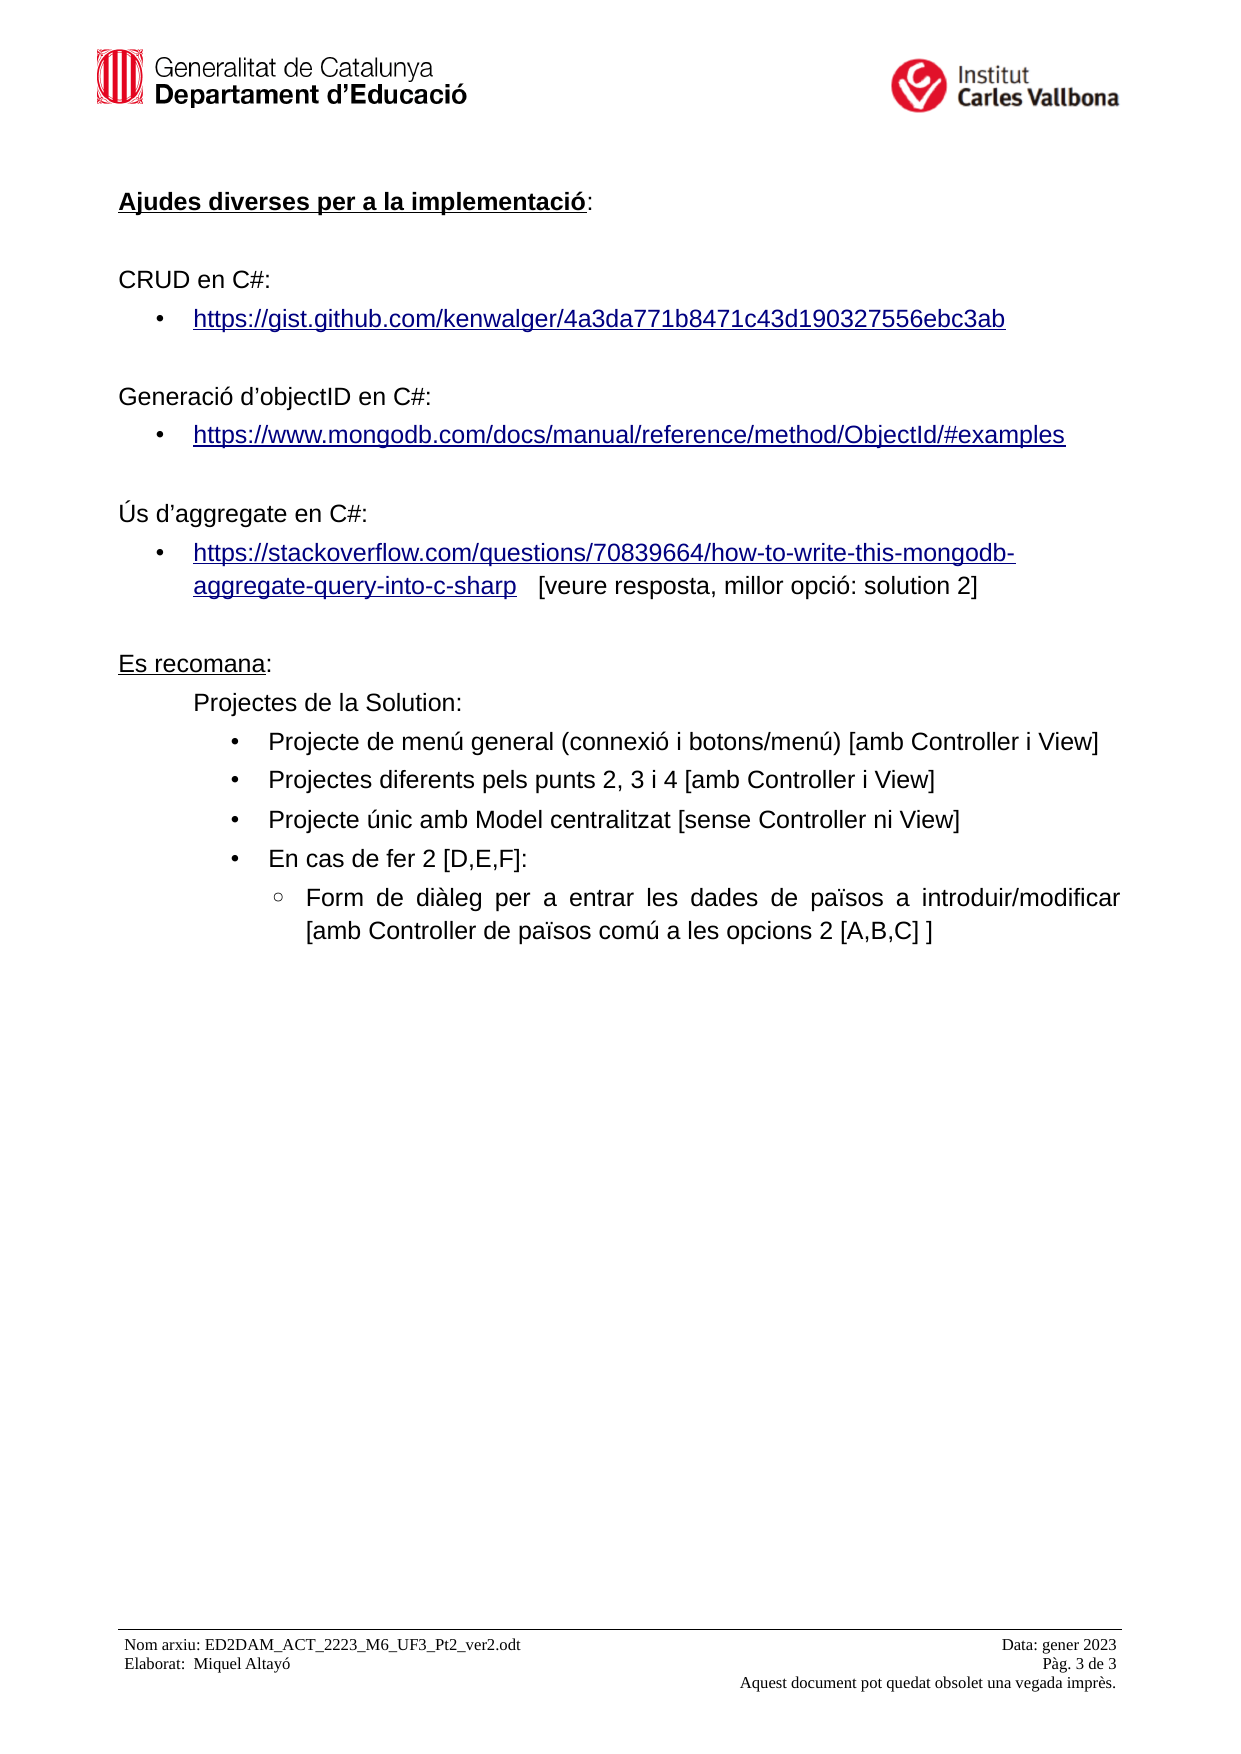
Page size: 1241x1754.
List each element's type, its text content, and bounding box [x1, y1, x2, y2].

list Projectes diferents pels punts 2, 3 i 4 [amb Controller i View] [231, 766, 1122, 794]
text Es recomana: [118, 648, 1122, 677]
text Ajudes diverses per a la implementació: [118, 187, 1122, 215]
list Projecte de menú general (connexió i botons/menú) [amb Controller i View] [231, 726, 1122, 755]
picture [97, 48, 494, 111]
list En cas de fer 2 [D,E,F]: [231, 844, 1122, 872]
list https://stackoverflow.com/questions/70839664/how-to-write-this-mongodb-aggregate-query-into-c-sharp [veure resposta, millor opció: solution 2] [156, 537, 1122, 599]
picture [889, 55, 1130, 115]
text Projectes de la Solution: [118, 687, 1122, 716]
text Ús d’aggregate en C#: [118, 498, 1122, 527]
list Projecte únic amb Model centralitzat [sense Controller ni View] [231, 804, 1122, 833]
list https://gist.github.com/kenwalger/4a3da771b8471c43d190327556ebc3ab [156, 303, 1122, 332]
list Form de diàleg per a entrar les dades de països a introduir/modificar [amb Controller de països comú a les opcions 2 [A,B,C] ] [268, 883, 1122, 944]
list https://www.mongodb.com/docs/manual/reference/method/ObjectId/#examples [156, 421, 1122, 449]
text CRUD en C#: [118, 264, 1122, 293]
text Generació d’objectID en C#: [118, 382, 1122, 410]
